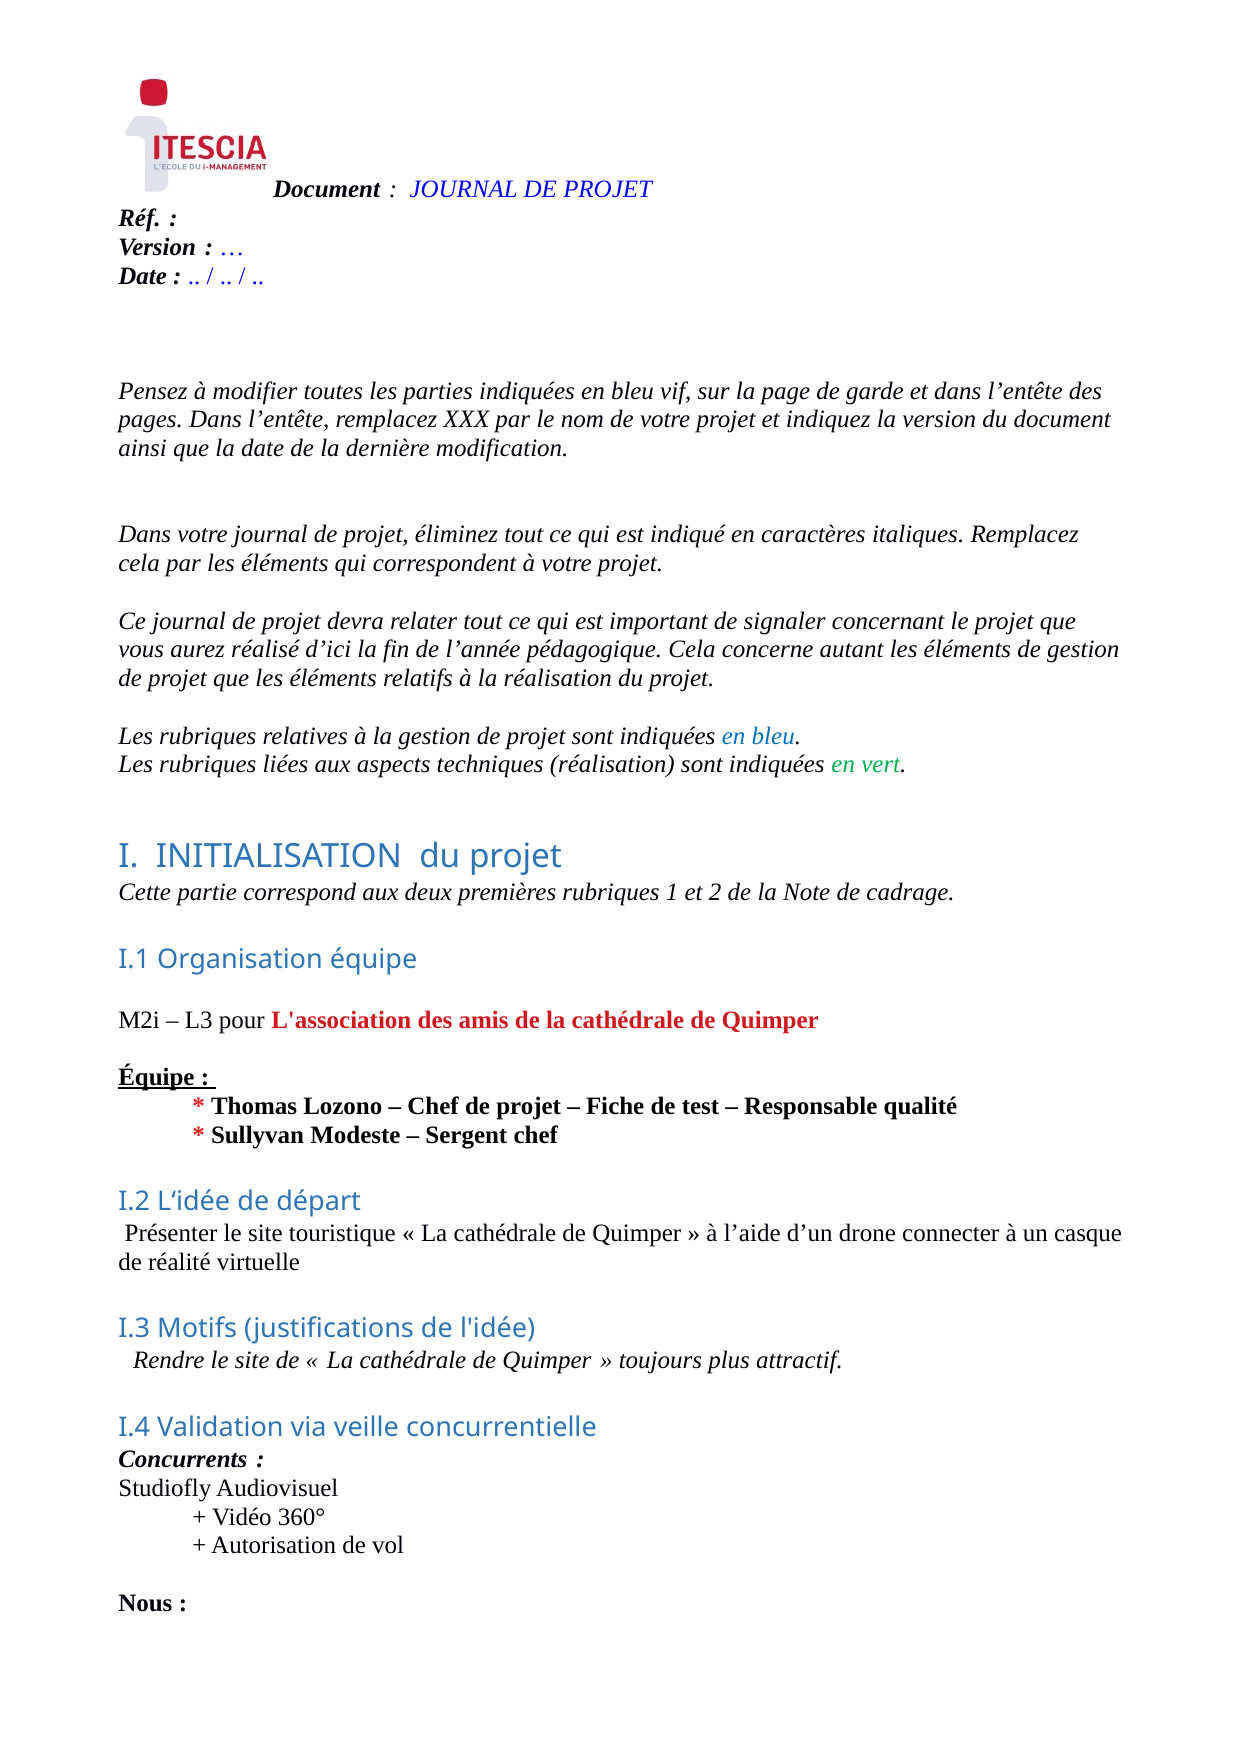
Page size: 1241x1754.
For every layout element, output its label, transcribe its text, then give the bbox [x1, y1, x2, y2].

subtitle I.1 Organisation équipe [118, 939, 1122, 976]
text Cette partie correspond aux deux premières rubriques 1 et 2 de la Note de cadrage. [118, 877, 1122, 906]
text * Sullyvan Modeste – Sergent chef [118, 1120, 1122, 1148]
subtitle I.3 Motifs (justifications de l'idée) [118, 1309, 1122, 1346]
text Les rubriques relatives à la gestion de projet sont indiquées en bleu. [118, 721, 1122, 749]
subtitle I.2 L‘idée de départ [118, 1181, 1122, 1218]
text Dans votre journal de projet, éliminez tout ce qui est indiqué en caractères italiques. Remplacez cela par les éléments qui correspondent à votre projet. [118, 519, 1122, 577]
text Rendre le site de « La cathédrale de Quimper » toujours plus attractif. [133, 1346, 1114, 1374]
text Concurrents : [118, 1444, 1122, 1473]
text Studiofly Audiovisuel [118, 1473, 1122, 1502]
subtitle I.4 Validation via veille concurrentielle [118, 1407, 1122, 1444]
text + Vidéo 360° [118, 1502, 1122, 1530]
text * Thomas Lozono – Chef de projet – Fiche de test – Responsable qualité [118, 1091, 1122, 1120]
text M2i – L3 pour L'association des amis de la cathédrale de Quimper [118, 1005, 1122, 1033]
subtitle I. INITIALISATION du projet [118, 832, 1122, 877]
text Les rubriques liées aux aspects techniques (réalisation) sont indiquées en vert. [118, 749, 1122, 778]
text + Autorisation de vol [118, 1530, 1122, 1559]
text Équipe : [118, 1062, 1122, 1091]
picture [118, 75, 273, 198]
text Nous : [118, 1588, 1122, 1617]
text Ce journal de projet devra relater tout ce qui est important de signaler concernant le projet que vous aurez réalisé d’ici la fin de l’année pédagogique. Cela concerne autant les éléments de gestion de projet que les éléments relatifs à la réalisation du projet. [118, 606, 1122, 692]
text Pensez à modifier toutes les parties indiquées en bleu vif, sur la page de garde et dans l’entête des pages. Dans l’entête, remplacez XXX par le nom de votre projet et indiquez la version du document ainsi que la date de la dernière modification. [118, 376, 1122, 462]
text Présenter le site touristique « La cathédrale de Quimper » à l’aide d’un drone connecter à un casque de réalité virtuelle [118, 1218, 1122, 1276]
